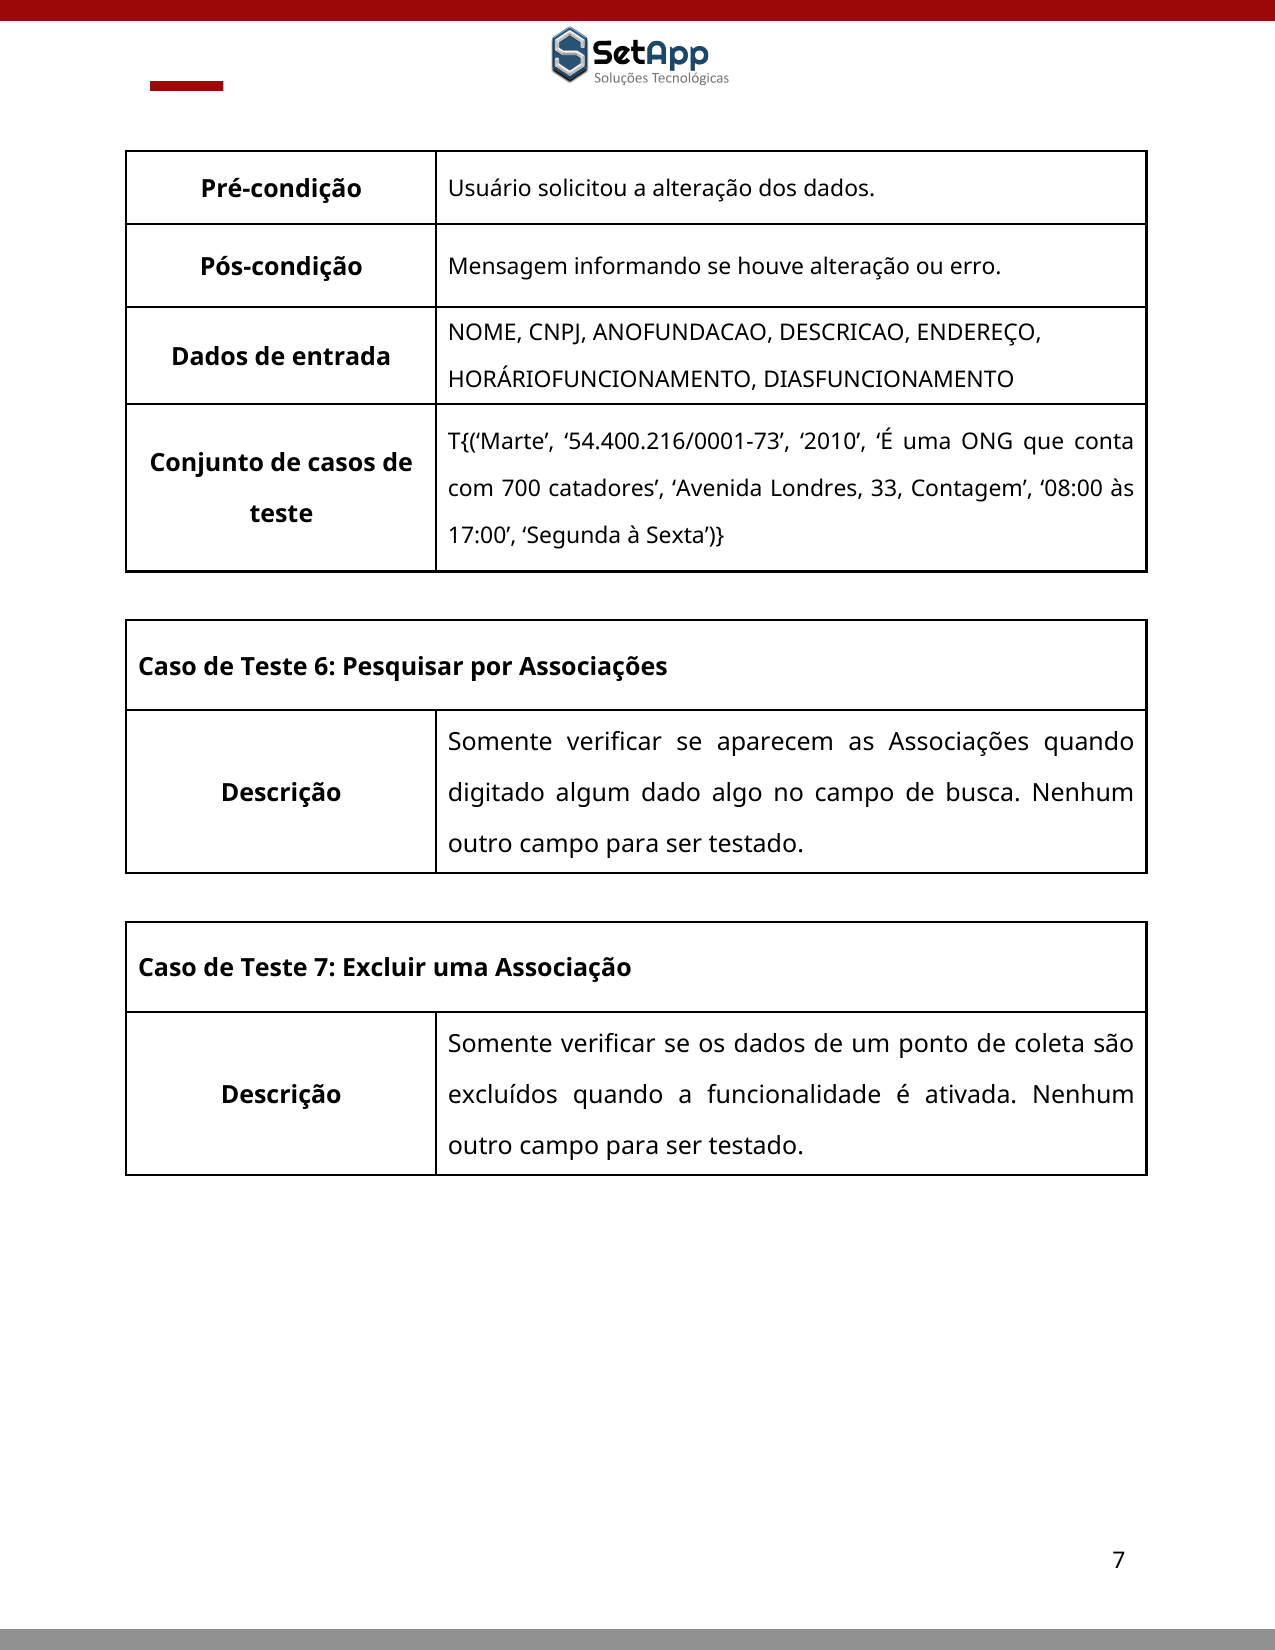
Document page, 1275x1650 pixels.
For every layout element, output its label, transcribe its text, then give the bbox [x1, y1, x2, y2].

table_cell T{(‘Marte’, ‘54.400.216/0001-73’, ‘2010’, ‘É uma ONG que conta com 700 catadores’, ‘Avenida Londres, 33, Contagem’, ‘08:00 às 17:00’, ‘Segunda à Sexta’)} [437, 405, 1145, 570]
picture [0, 1629, 1275, 1650]
table_cell Descrição [127, 711, 435, 872]
table_header Caso de Teste 7: Excluir uma Associação [127, 923, 1145, 1011]
table_header Caso de Teste 6: Pesquisar por Associações [127, 621, 1145, 709]
table_cell Mensagem informando se houve alteração ou erro. [437, 225, 1145, 306]
table_cell Conjunto de casos de teste [127, 405, 435, 570]
picture [0, 0, 1275, 21]
table_cell Dados de entrada [127, 308, 435, 402]
table_cell Pré-condição [127, 152, 435, 223]
table_cell Usuário solicitou a alteração dos dados. [437, 152, 1145, 223]
table_cell NOME, CNPJ, ANOFUNDACAO, DESCRICAO, ENDEREÇO, HORÁRIOFUNCIONAMENTO, DIASFUNCIONAMENTO [437, 308, 1145, 402]
table_cell Somente verificar se aparecem as Associações quando digitado algum dado algo no campo de busca. Nenhum outro campo para ser testado. [437, 711, 1145, 872]
picture [545, 25, 730, 88]
table_cell Pós-condição [127, 225, 435, 306]
table_cell Descrição [127, 1013, 435, 1173]
picture [150, 81, 224, 91]
table_cell Somente verificar se os dados de um ponto de coleta são excluídos quando a funcionalidade é ativada. Nenhum outro campo para ser testado. [437, 1013, 1145, 1173]
